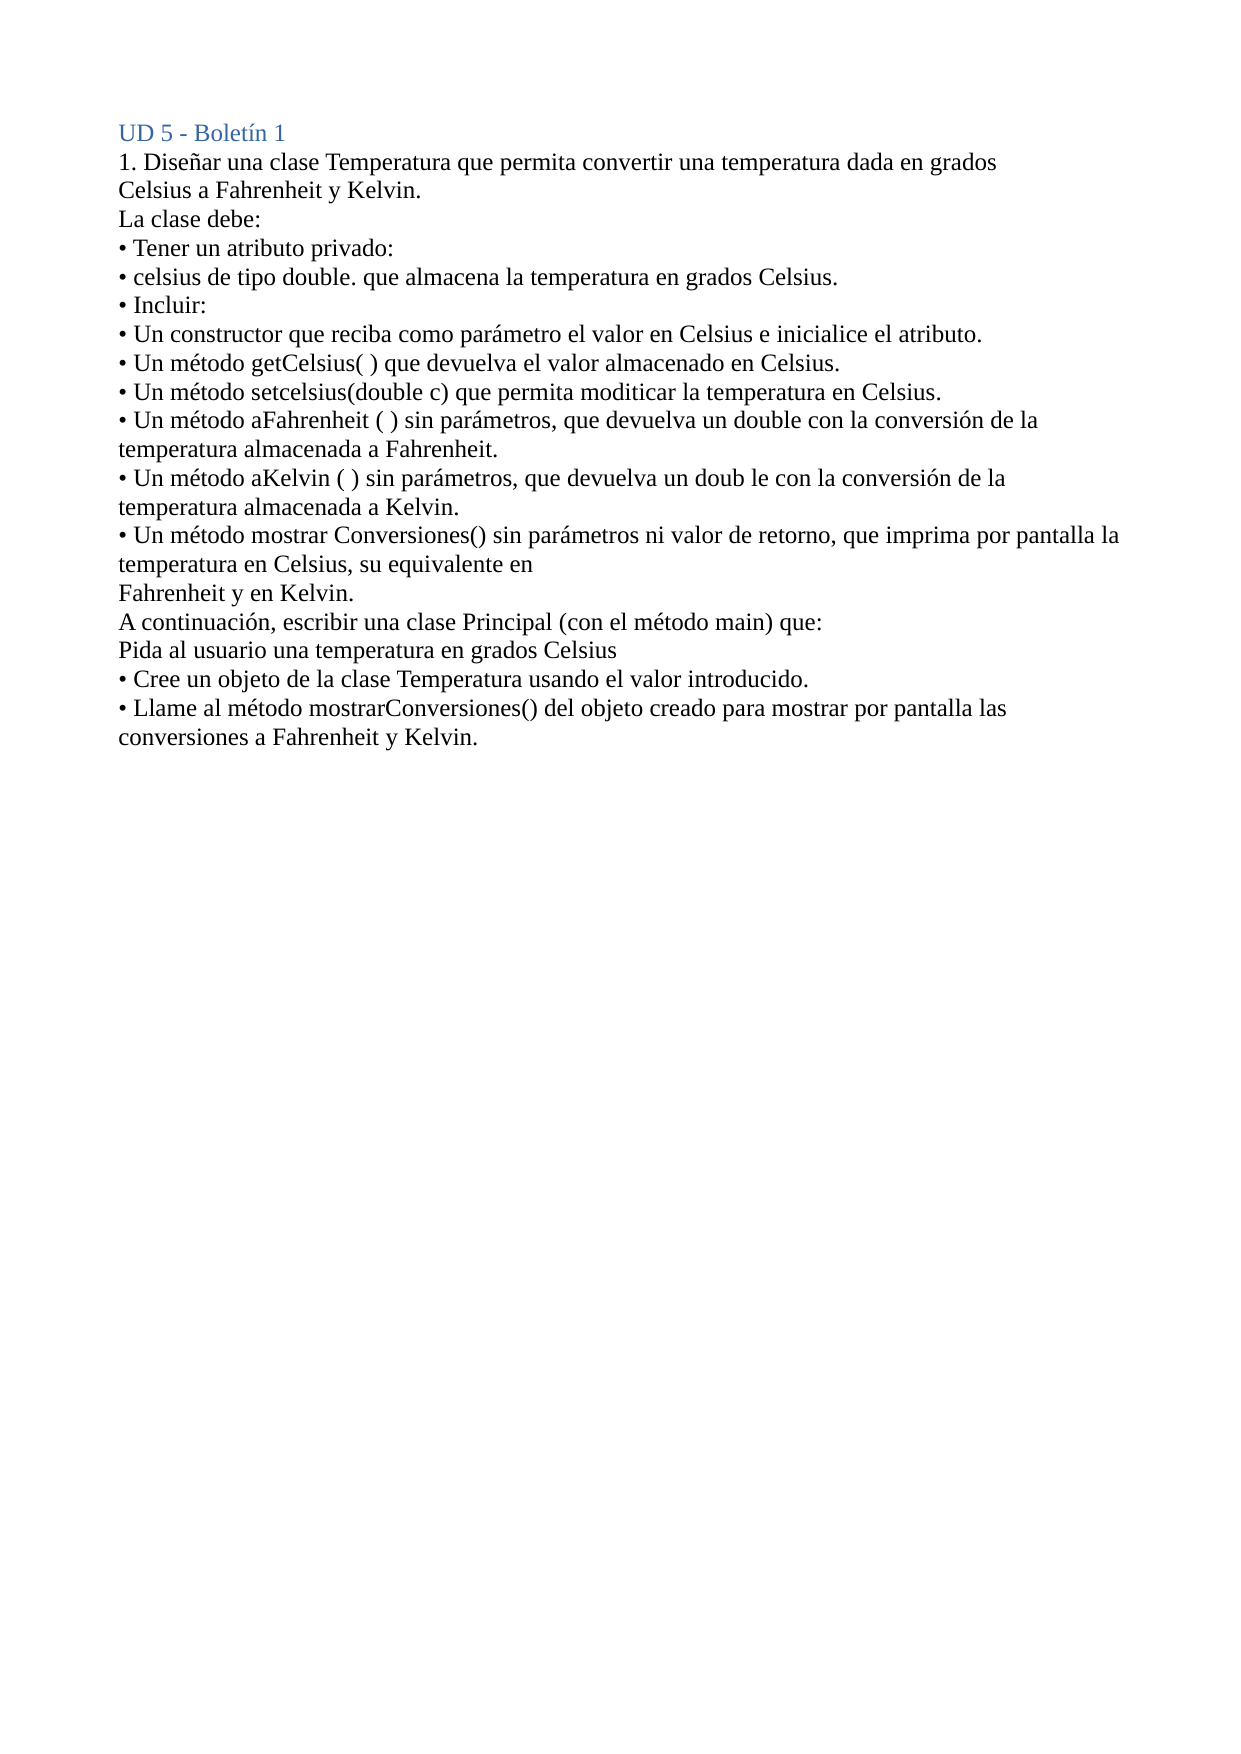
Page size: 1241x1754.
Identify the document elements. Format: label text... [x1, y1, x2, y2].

text A continuación, escribir una clase Principal (con el método main) que: Pida al usuario una temperatura en grados Celsius • Cree un objeto de la clase Temperatura usando el valor introducido. • Llame al método mostrarConversiones() del objeto creado para mostrar por pantalla las conversiones a Fahrenheit y Kelvin. [118, 607, 1122, 751]
text UD 5 - Boletín 1 1. Diseñar una clase Temperatura que permita convertir una temperatura dada en grados Celsius a Fahrenheit y Kelvin. La clase debe: • Tener un atributo privado: • celsius de tipo double. que almacena la temperatura en grados Celsius. • Incluir: • Un constructor que reciba como parámetro el valor en Celsius e inicialice el atributo. • Un método getCelsius( ) que devuelva el valor almacenado en Celsius. • Un método setcelsius(double c) que permita moditicar la temperatura en Celsius. • Un método aFahrenheit ( ) sin parámetros, que devuelva un double con la conversión de la temperatura almacenada a Fahrenheit. • Un método aKelvin ( ) sin parámetros, que devuelva un doub le con la conversión de la temperatura almacenada a Kelvin. • Un método mostrar Conversiones() sin parámetros ni valor de retorno, que imprima por pantalla la temperatura en Celsius, su equivalente en Fahrenheit y en Kelvin. [118, 118, 1122, 607]
